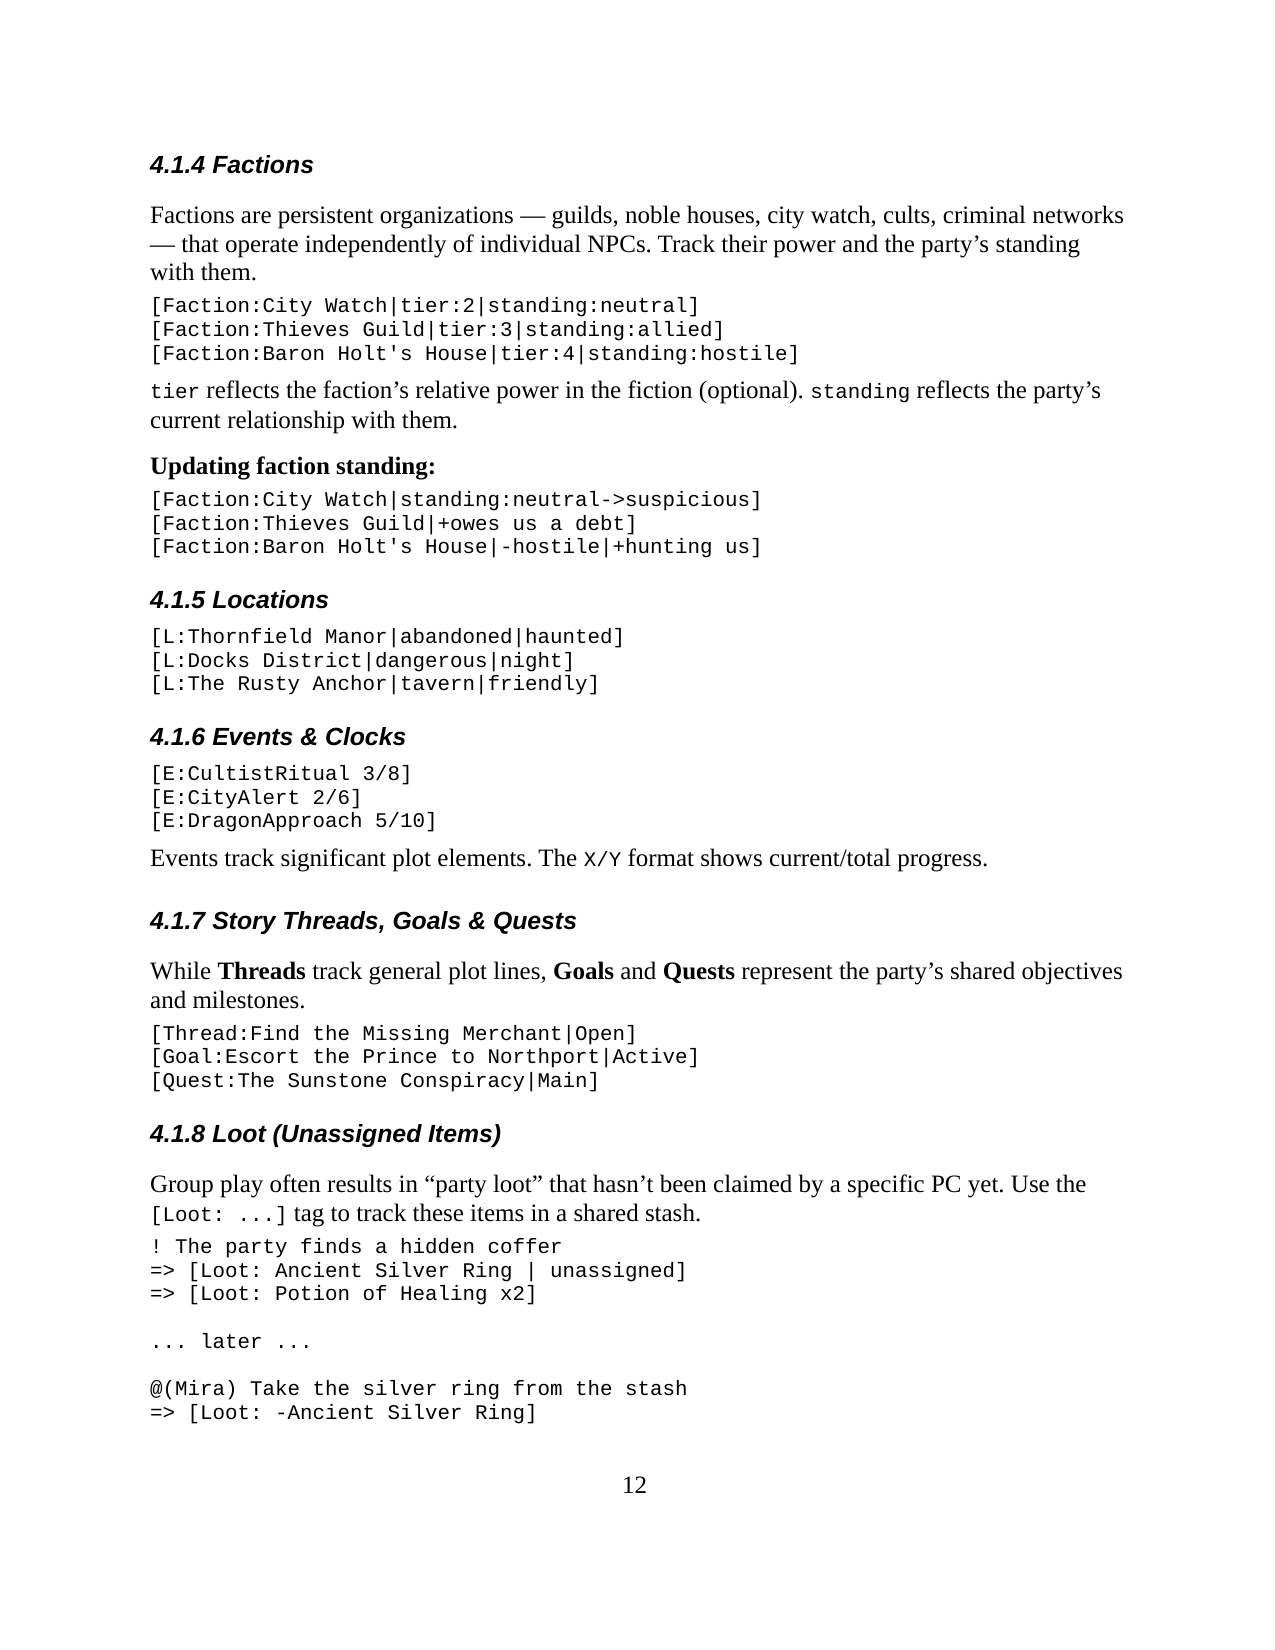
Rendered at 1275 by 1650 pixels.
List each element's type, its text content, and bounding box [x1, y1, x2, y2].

subtitle 4.1.5 Locations [150, 585, 1125, 613]
text [E:DragonApproach 5/10] [150, 810, 1125, 834]
text While Threads track general plot lines, Goals and Quests represent the party’s shared objectives and milestones. [150, 956, 1125, 1014]
text Updating faction standing: [150, 451, 1125, 480]
text => [Loot: Ancient Silver Ring | unassigned] [150, 1260, 1125, 1283]
text [L:Docks District|dangerous|night] [150, 650, 1125, 673]
text [L:The Rusty Anchor|tavern|friendly] [150, 673, 1125, 697]
text ! The party finds a hidden coffer [150, 1236, 1125, 1260]
text => [Loot: -Ancient Silver Ring] [150, 1402, 1125, 1425]
text Group play often results in “party loot” that hasn’t been claimed by a specific PC yet. Use the [Loot: ...] tag to track these items in a shared stash. [150, 1169, 1125, 1227]
text [Faction:City Watch|tier:2|standing:neutral] [150, 295, 1125, 319]
text [Faction:Thieves Guild|+owes us a debt] [150, 513, 1125, 536]
subtitle 4.1.8 Loot (Unassigned Items) [150, 1119, 1125, 1147]
subtitle 4.1.4 Factions [150, 150, 1125, 178]
text [E:CityAlert 2/6] [150, 787, 1125, 810]
text [Faction:City Watch|standing:neutral->suspicious] [150, 489, 1125, 513]
text [L:Thornfield Manor|abandoned|haunted] [150, 626, 1125, 650]
subtitle 4.1.7 Story Threads, Goals & Quests [150, 906, 1125, 935]
text [E:CultistRitual 3/8] [150, 763, 1125, 787]
text ... later ... [150, 1331, 1125, 1354]
text Events track significant plot elements. The X/Y format shows current/total progress. [150, 843, 1125, 872]
text [Faction:Baron Holt's House|tier:4|standing:hostile] [150, 342, 1125, 366]
text [Quest:The Sunstone Conspiracy|Main] [150, 1070, 1125, 1094]
text [Thread:Find the Missing Merchant|Open] [150, 1023, 1125, 1047]
text [Faction:Thieves Guild|tier:3|standing:allied] [150, 319, 1125, 342]
text [Goal:Escort the Prince to Northport|Active] [150, 1047, 1125, 1070]
text => [Loot: Potion of Healing x2] [150, 1283, 1125, 1307]
subtitle 4.1.6 Events & Clocks [150, 722, 1125, 751]
text [Faction:Baron Holt's House|-hostile|+hunting us] [150, 536, 1125, 560]
text tier reflects the faction’s relative power in the fiction (optional). standing reflects the party’s current relationship with them. [150, 375, 1125, 433]
text @(Mira) Take the silver ring from the stash [150, 1378, 1125, 1402]
text Factions are persistent organizations — guilds, noble houses, city watch, cults, criminal networks — that operate independently of individual NPCs. Track their power and the party’s standing with them. [150, 200, 1125, 286]
